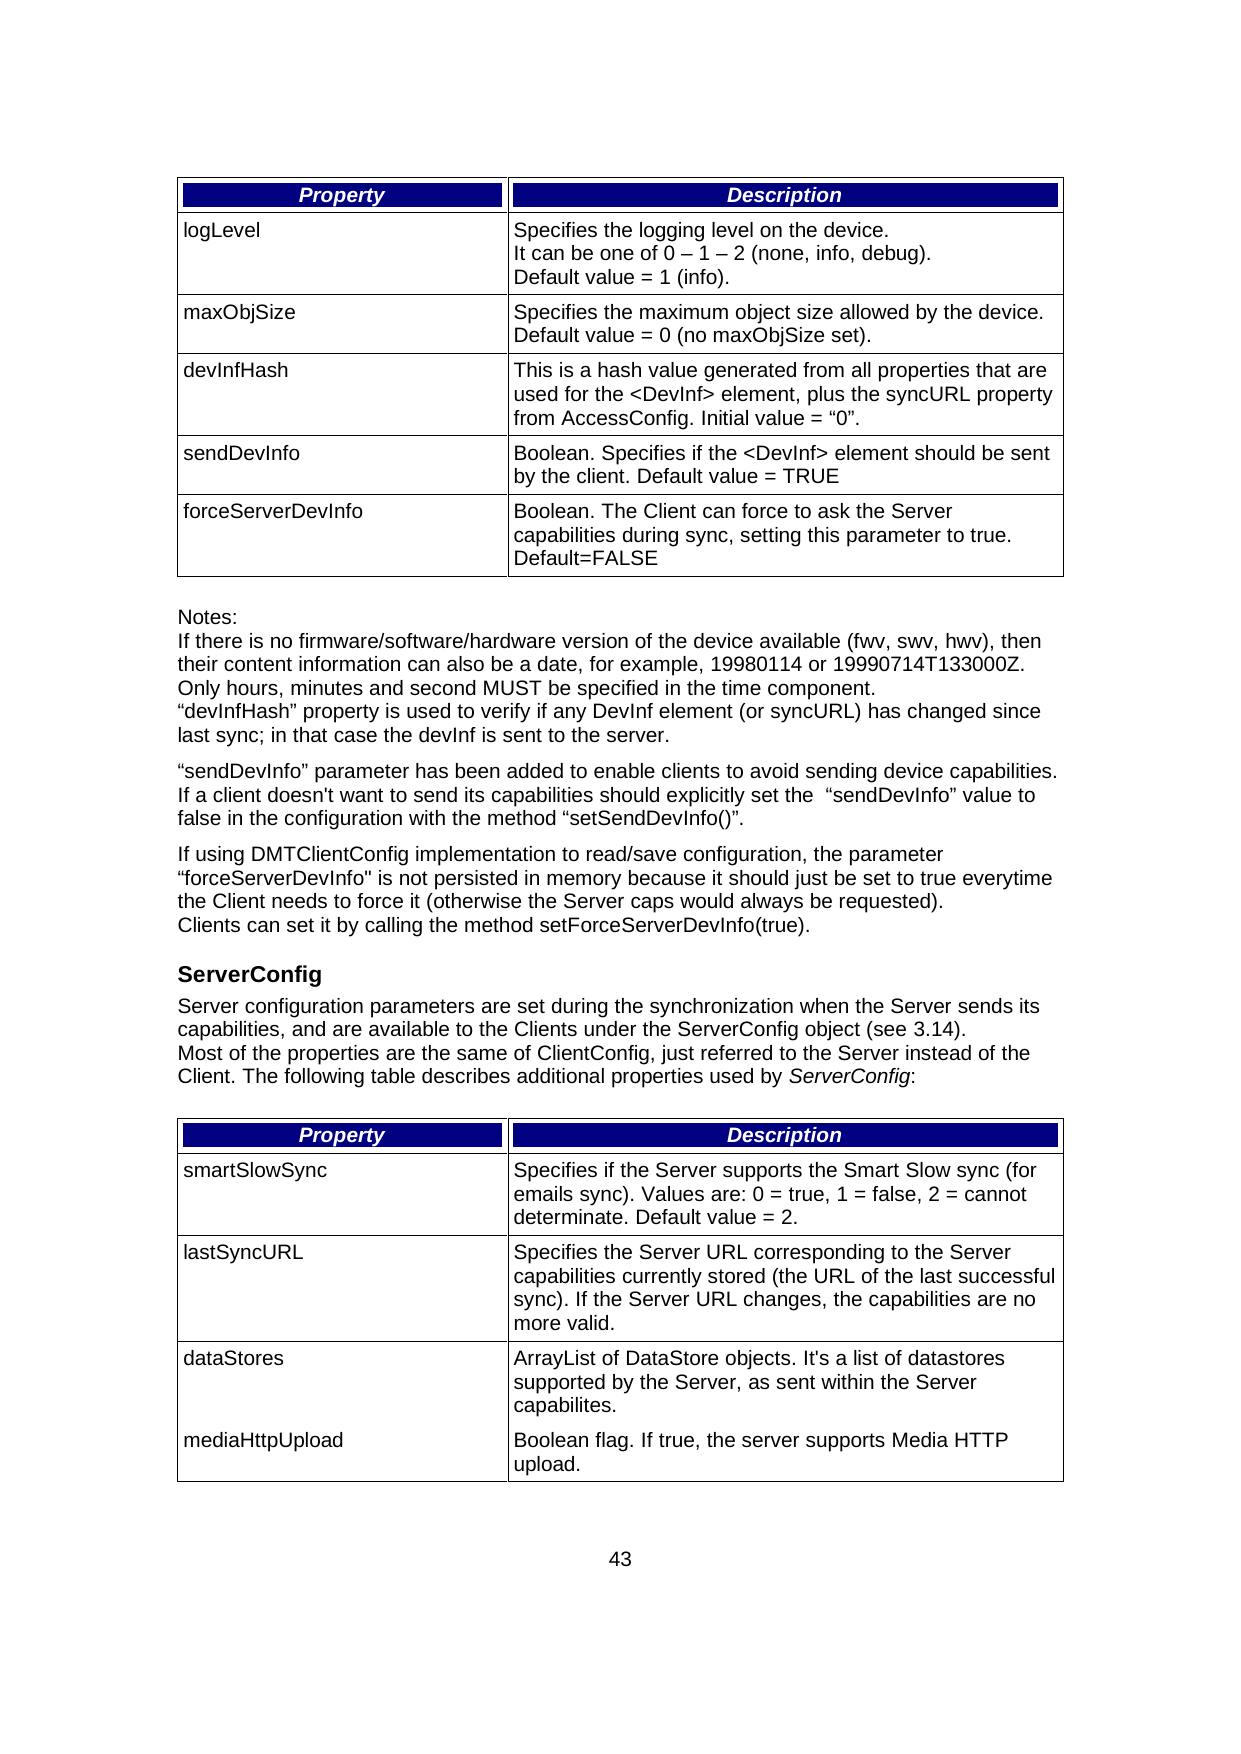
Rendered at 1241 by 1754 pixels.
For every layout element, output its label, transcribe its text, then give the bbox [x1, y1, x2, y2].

table_cell maxObjSize [178, 295, 507, 353]
table_cell Specifies the logging level on the device. It can be one of 0 – 1 – 2 (none, info, debug). Default value = 1 (info). [509, 213, 1063, 294]
text Server configuration parameters are set during the synchronization when the Server sends its capabilities, and are available to the Clients under the ServerConfig object (see 3.14). [177, 994, 1063, 1041]
table_cell smartSlowSync [178, 1154, 507, 1235]
table_cell Specifies the Server URL corresponding to the Server capabilities currently stored (the URL of the last successful sync). If the Server URL changes, the capabilities are no more valid. [509, 1236, 1063, 1341]
table_cell mediaHttpUpload [178, 1423, 507, 1481]
table_cell sendDevInfo [178, 436, 507, 494]
table_cell Specifies the maximum object size allowed by the device. Default value = 0 (no maxObjSize set). [509, 295, 1063, 353]
table_cell lastSyncURL [178, 1236, 507, 1341]
table_cell dataStores [178, 1342, 507, 1423]
table_header Property [178, 1119, 507, 1153]
text Notes: If there is no firmware/software/hardware version of the device available (fwv, swv, hwv), then their content information can also be a date, for example, 19980114 or 19990714T133000Z. Only hours, minutes and second MUST be specified in the time component. “devInfHash” property is used to verify if any DevInf element (or syncURL) has changed since last sync; in that case the devInf is sent to the server. [177, 606, 1063, 747]
table_cell Boolean. Specifies if the <DevInf> element should be sent by the client. Default value = TRUE [509, 436, 1063, 494]
text “sendDevInfo” parameter has been added to enable clients to avoid sending device capabilities. If a client doesn't want to send its capabilities should explicitly set the “sendDevInfo” value to false in the configuration with the method “setSendDevInfo()”. [177, 759, 1063, 830]
table_cell forceServerDevInfo [178, 495, 507, 576]
text If using DMTClientConfig implementation to read/save configuration, the parameter “forceServerDevInfo" is not persisted in memory because it should just be set to true everytime the Client needs to force it (otherwise the Server caps would always be requested). Clients can set it by calling the method setForceServerDevInfo(true). [177, 843, 1063, 937]
subtitle ServerConfig [177, 962, 1063, 988]
table_cell Specifies if the Server supports the Smart Slow sync (for emails sync). Values are: 0 = true, 1 = false, 2 = cannot determinate. Default value = 2. [509, 1154, 1063, 1235]
table_header Property [178, 178, 507, 212]
text Most of the properties are the same of ClientConfig, just referred to the Server instead of the Client. The following table describes additional properties used by ServerConfig: [177, 1041, 1063, 1088]
table_cell ArrayList of DataStore objects. It's a list of datastores supported by the Server, as sent within the Server capabilites. [509, 1342, 1063, 1423]
table_header Description [509, 1119, 1063, 1153]
table_cell logLevel [178, 213, 507, 294]
table_cell Boolean flag. If true, the server supports Media HTTP upload. [509, 1423, 1063, 1481]
table_header Description [509, 178, 1063, 212]
table_cell This is a hash value generated from all properties that are used for the <DevInf> element, plus the syncURL property from AccessConfig. Initial value = “0”. [509, 354, 1063, 435]
table_cell devInfHash [178, 354, 507, 435]
table_cell Boolean. The Client can force to ask the Server capabilities during sync, setting this parameter to true. Default=FALSE [509, 495, 1063, 576]
